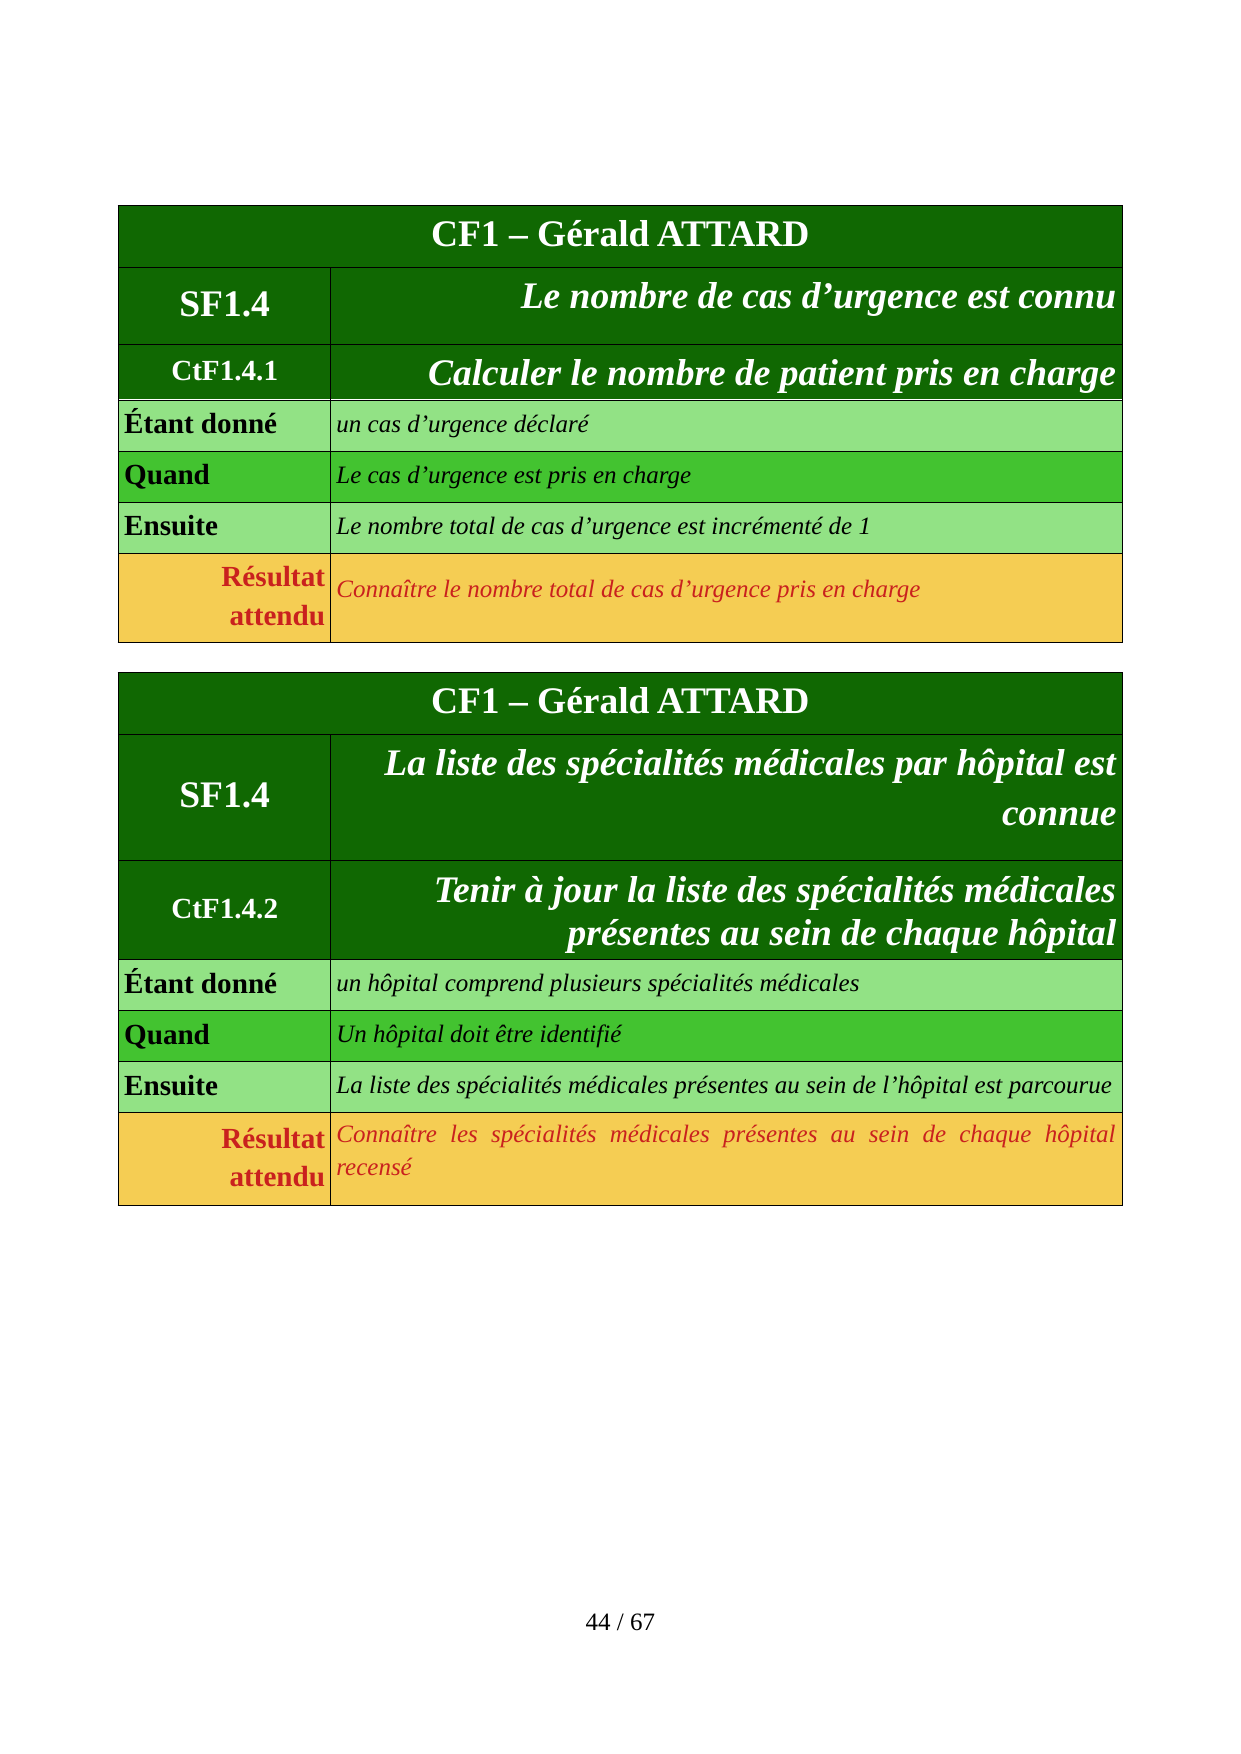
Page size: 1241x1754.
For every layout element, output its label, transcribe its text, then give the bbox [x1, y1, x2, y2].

table_cell Résultat attendu [119, 554, 330, 642]
table_cell Le cas d’urgence est pris en charge [331, 452, 1122, 502]
table_cell un hôpital comprend plusieurs spécialités médicales [331, 960, 1122, 1010]
table_cell CtF1.4.1 [119, 345, 330, 399]
table_cell Connaître les spécialités médicales présentes au sein de chaque hôpital recensé [331, 1113, 1122, 1205]
table_cell Le nombre de cas d’urgence est connu [331, 268, 1122, 344]
table_cell SF1.4 [119, 268, 330, 344]
table_header CF1 – Gérald ATTARD [119, 206, 1122, 267]
table_cell Étant donné [119, 960, 330, 1010]
table_cell Connaître le nombre total de cas d’urgence pris en charge [331, 554, 1122, 642]
table_cell Ensuite [119, 503, 330, 553]
table_cell Quand [119, 1011, 330, 1061]
table_cell Un hôpital doit être identifié [331, 1011, 1122, 1061]
table_cell Ensuite [119, 1062, 330, 1112]
table_cell Quand [119, 452, 330, 502]
table_cell Calculer le nombre de patient pris en charge [331, 345, 1122, 399]
table_cell SF1.4 [119, 735, 330, 860]
table_cell La liste des spécialités médicales présentes au sein de l’hôpital est parcourue [331, 1062, 1122, 1112]
table_cell Tenir à jour la liste des spécialités médicales présentes au sein de chaque hôpital [331, 861, 1122, 959]
table_cell La liste des spécialités médicales par hôpital est connue [331, 735, 1122, 860]
table_cell CtF1.4.2 [119, 861, 330, 959]
table_cell Résultat attendu [119, 1113, 330, 1205]
table_cell Le nombre total de cas d’urgence est incrémenté de 1 [331, 503, 1122, 553]
table_cell Étant donné [119, 401, 330, 451]
table_cell un cas d’urgence déclaré [331, 401, 1122, 451]
table_header CF1 – Gérald ATTARD [119, 673, 1122, 734]
